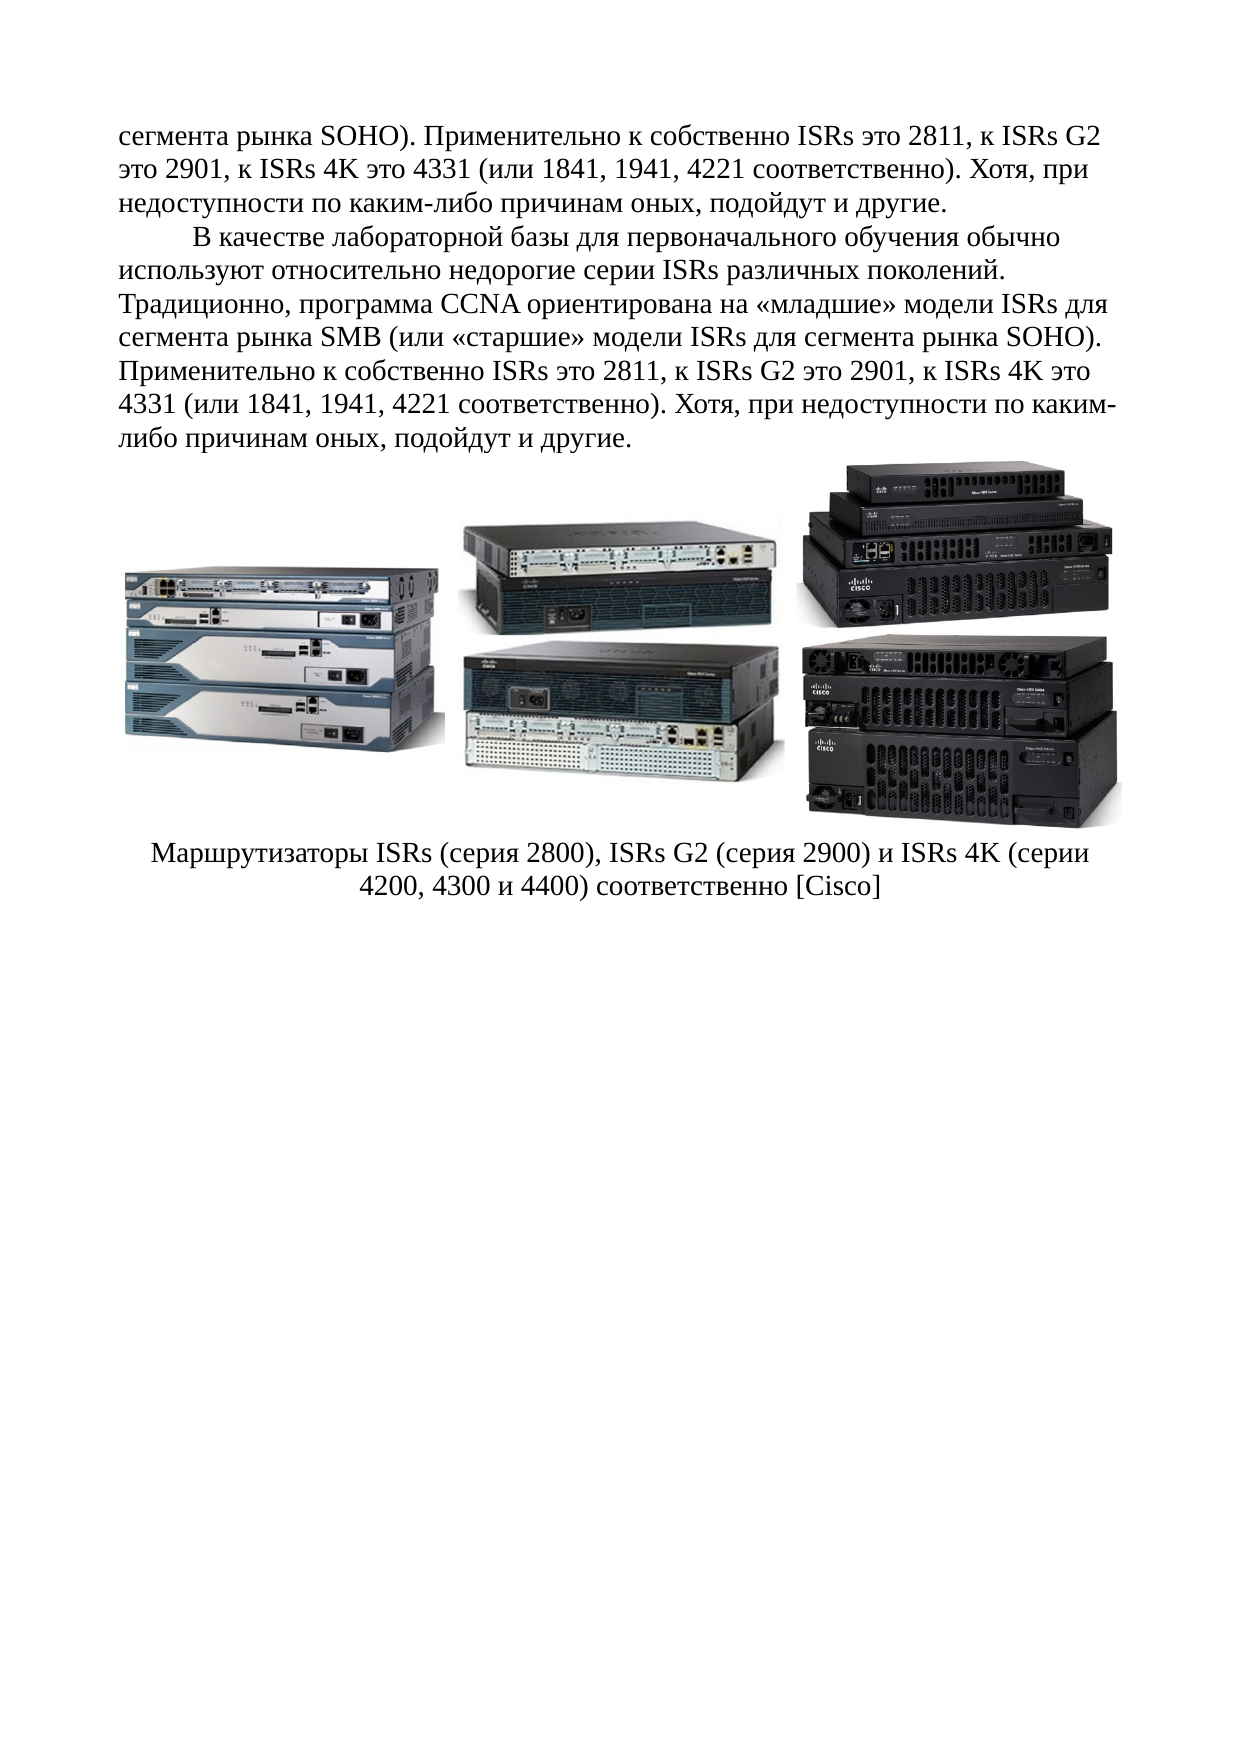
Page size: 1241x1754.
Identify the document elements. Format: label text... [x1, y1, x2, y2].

text сегмента рынка SOHO). Применительно к собственно ISRs это 2811, к ISRs G2 это 2901, к ISRs 4K это 4331 (или 1841, 1941, 4221 соответственно). Хотя, при недоступности по каким-либо причинам оных, подойдут и другие. [118, 118, 1122, 219]
text В качестве лабораторной базы для первоначального обучения обычно используют относительно недорогие серии ISRs различных поколений. Традиционно, программа CCNA ориентирована на «младшие» модели ISRs для сегмента рынка SMB (или «старшие» модели ISRs для сегмента рынка SOHO). Применительно к собственно ISRs это 2811, к ISRs G2 это 2901, к ISRs 4K это 4331 (или 1841, 1941, 4221 соответственно). Хотя, при недоступности по каким-либо причинам оных, подойдут и другие. [118, 219, 1122, 453]
text Маршрутизаторы ISRs (серия 2800), ISRs G2 (серия 2900) и ISRs 4K (серии 4200, 4300 и 4400) соответственно [Cisco] [118, 835, 1122, 902]
picture [118, 453, 1123, 835]
